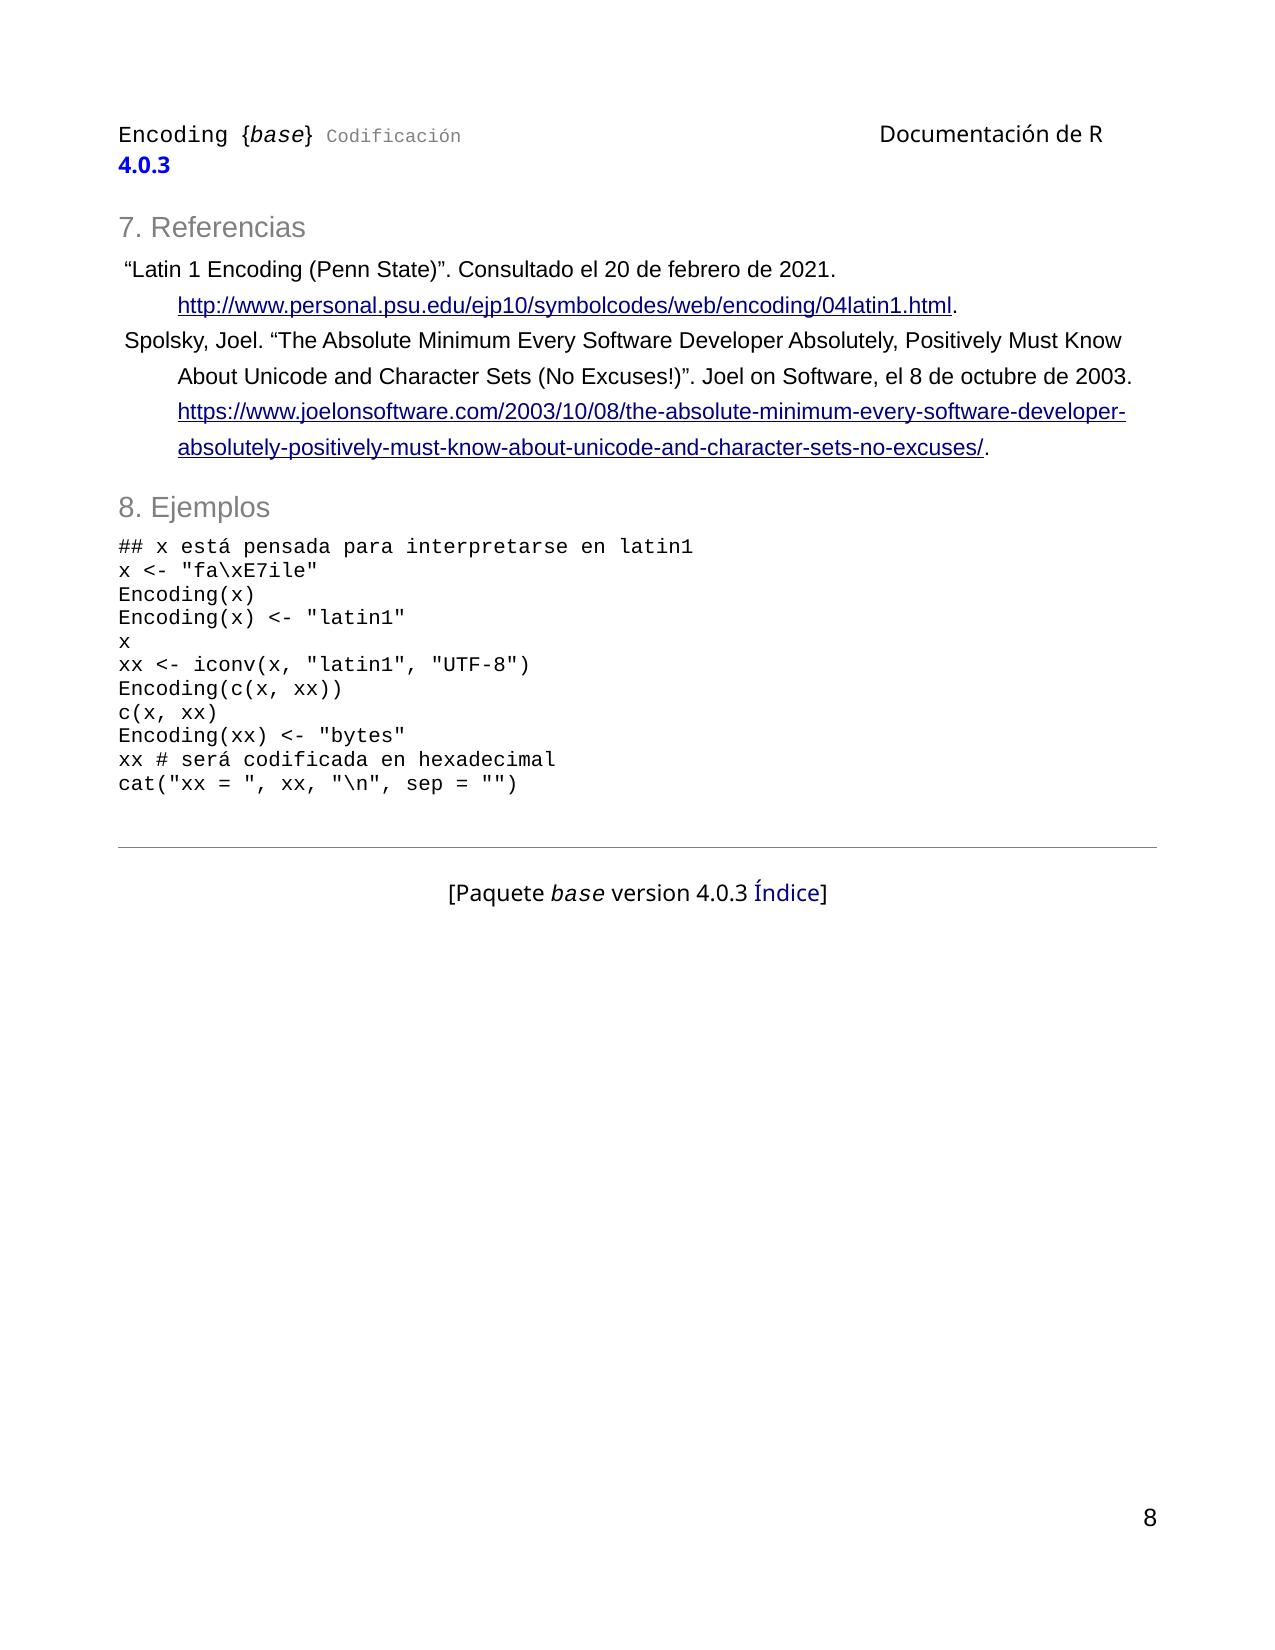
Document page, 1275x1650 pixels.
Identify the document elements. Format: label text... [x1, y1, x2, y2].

text “Latin 1 Encoding (Penn State)”. Consultado el 20 de febrero de 2021. http://www.personal.psu.edu/ejp10/symbolcodes/web/encoding/04latin1.html. [124, 256, 1157, 318]
text x [118, 631, 1157, 654]
text [Paquete base version 4.0.3 Índice] [118, 877, 1157, 908]
text Encoding(x) <- "latin1" [118, 607, 1157, 631]
text Encoding(x) [118, 583, 1157, 607]
subtitle 7. Referencias [118, 210, 1157, 244]
text x <- "fa\xE7ile" [118, 560, 1157, 583]
text Encoding(c(x, xx)) [118, 678, 1157, 702]
text c(x, xx) [118, 702, 1157, 725]
text ## x está pensada para interpretarse en latin1 [118, 536, 1157, 560]
text cat("xx = ", xx, "\n", sep = "") [118, 773, 1157, 796]
text xx <- iconv(x, "latin1", "UTF-8") [118, 654, 1157, 678]
subtitle 8. Ejemplos [118, 490, 1157, 524]
text Spolsky, Joel. “The Absolute Minimum Every Software Developer Absolutely, Positively Must Know About Unicode and Character Sets (No Excuses!)”. Joel on Software, el 8 de octubre de 2003. https://www.joelonsoftware.com/2003/10/08/the-absolute-minimum-every-software-developer-absolutely-positively-must-know-about-unicode-and-character-sets-no-excuses/. [124, 327, 1157, 460]
text Encoding(xx) <- "bytes" [118, 725, 1157, 749]
text xx # será codificada en hexadecimal [118, 749, 1157, 773]
